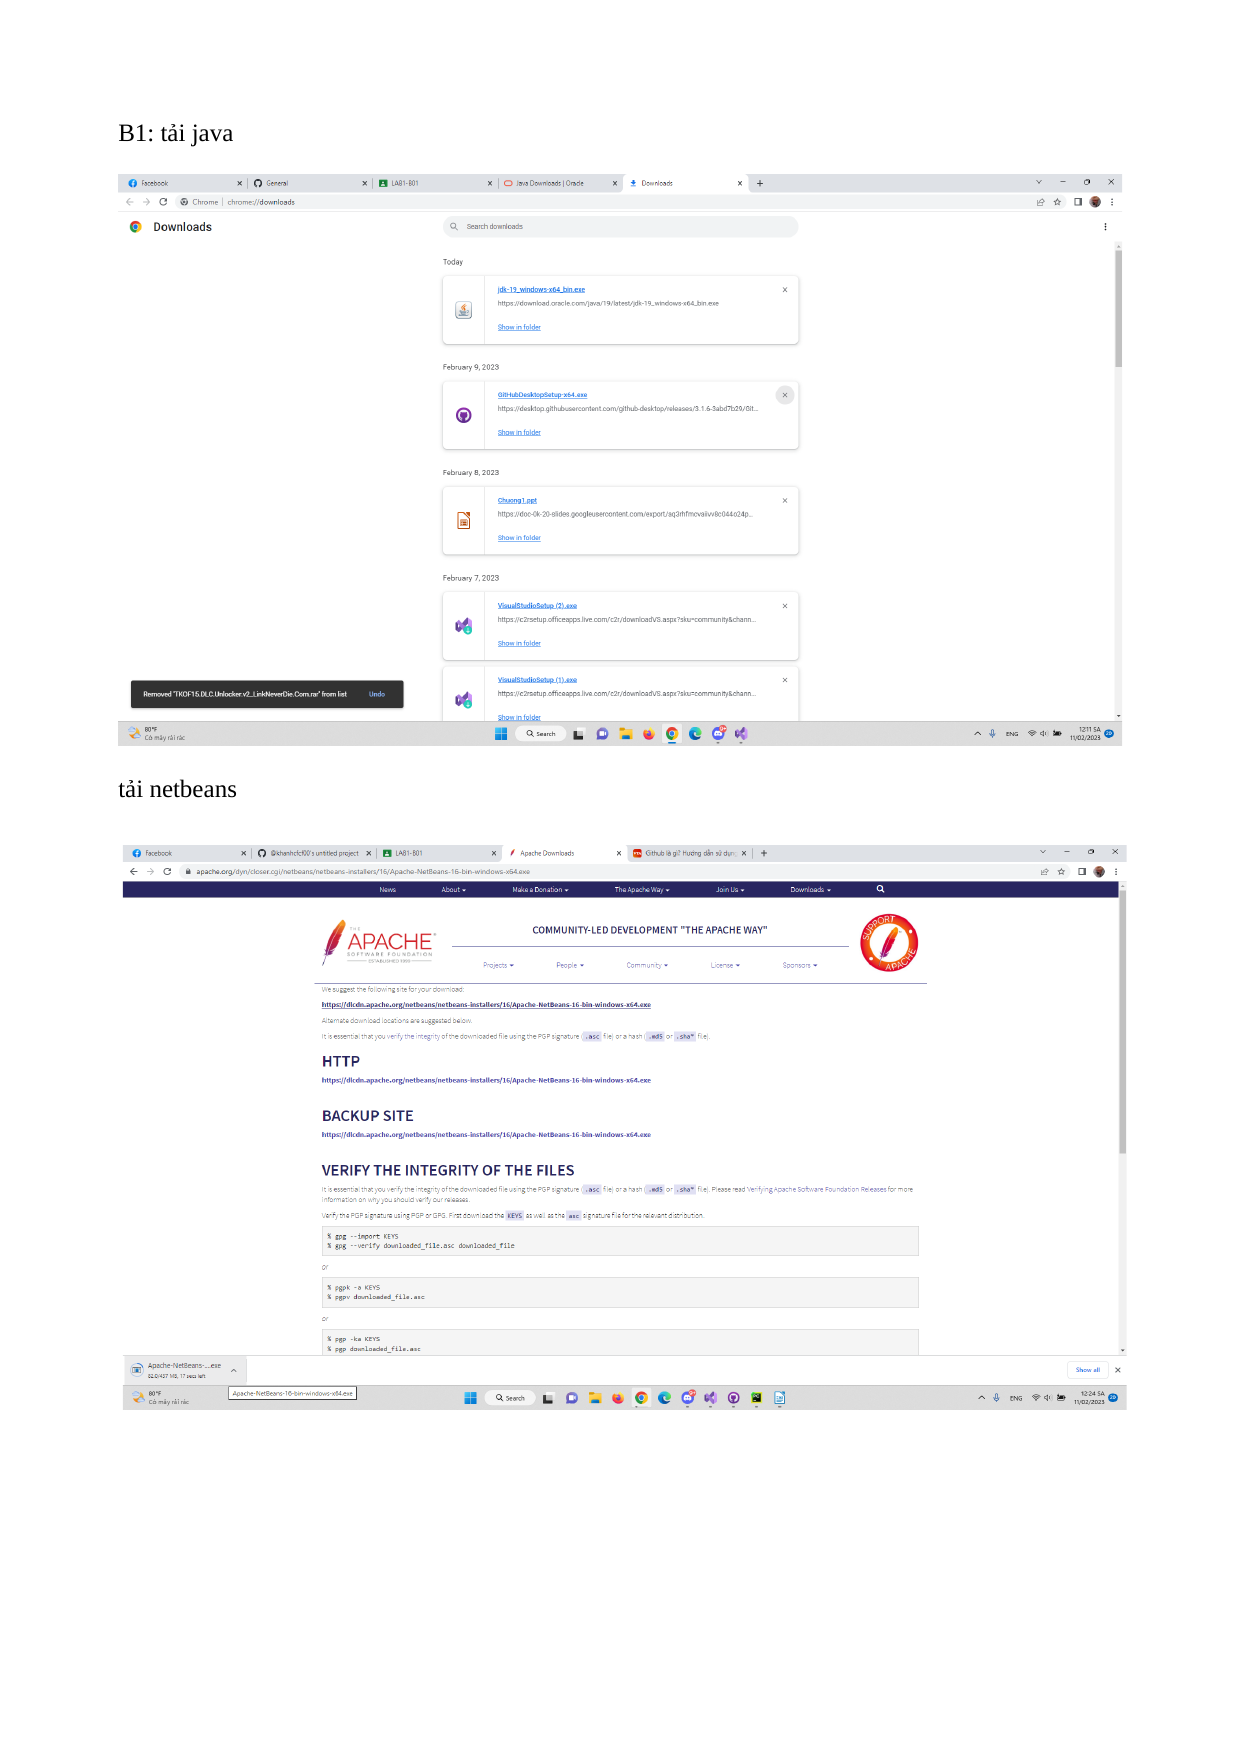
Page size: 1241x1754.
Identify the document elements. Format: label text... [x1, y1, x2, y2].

picture [118, 174, 1123, 746]
text B1: tải java [118, 118, 1122, 147]
picture [122, 845, 1127, 1410]
text tải netbeans [118, 774, 1122, 803]
